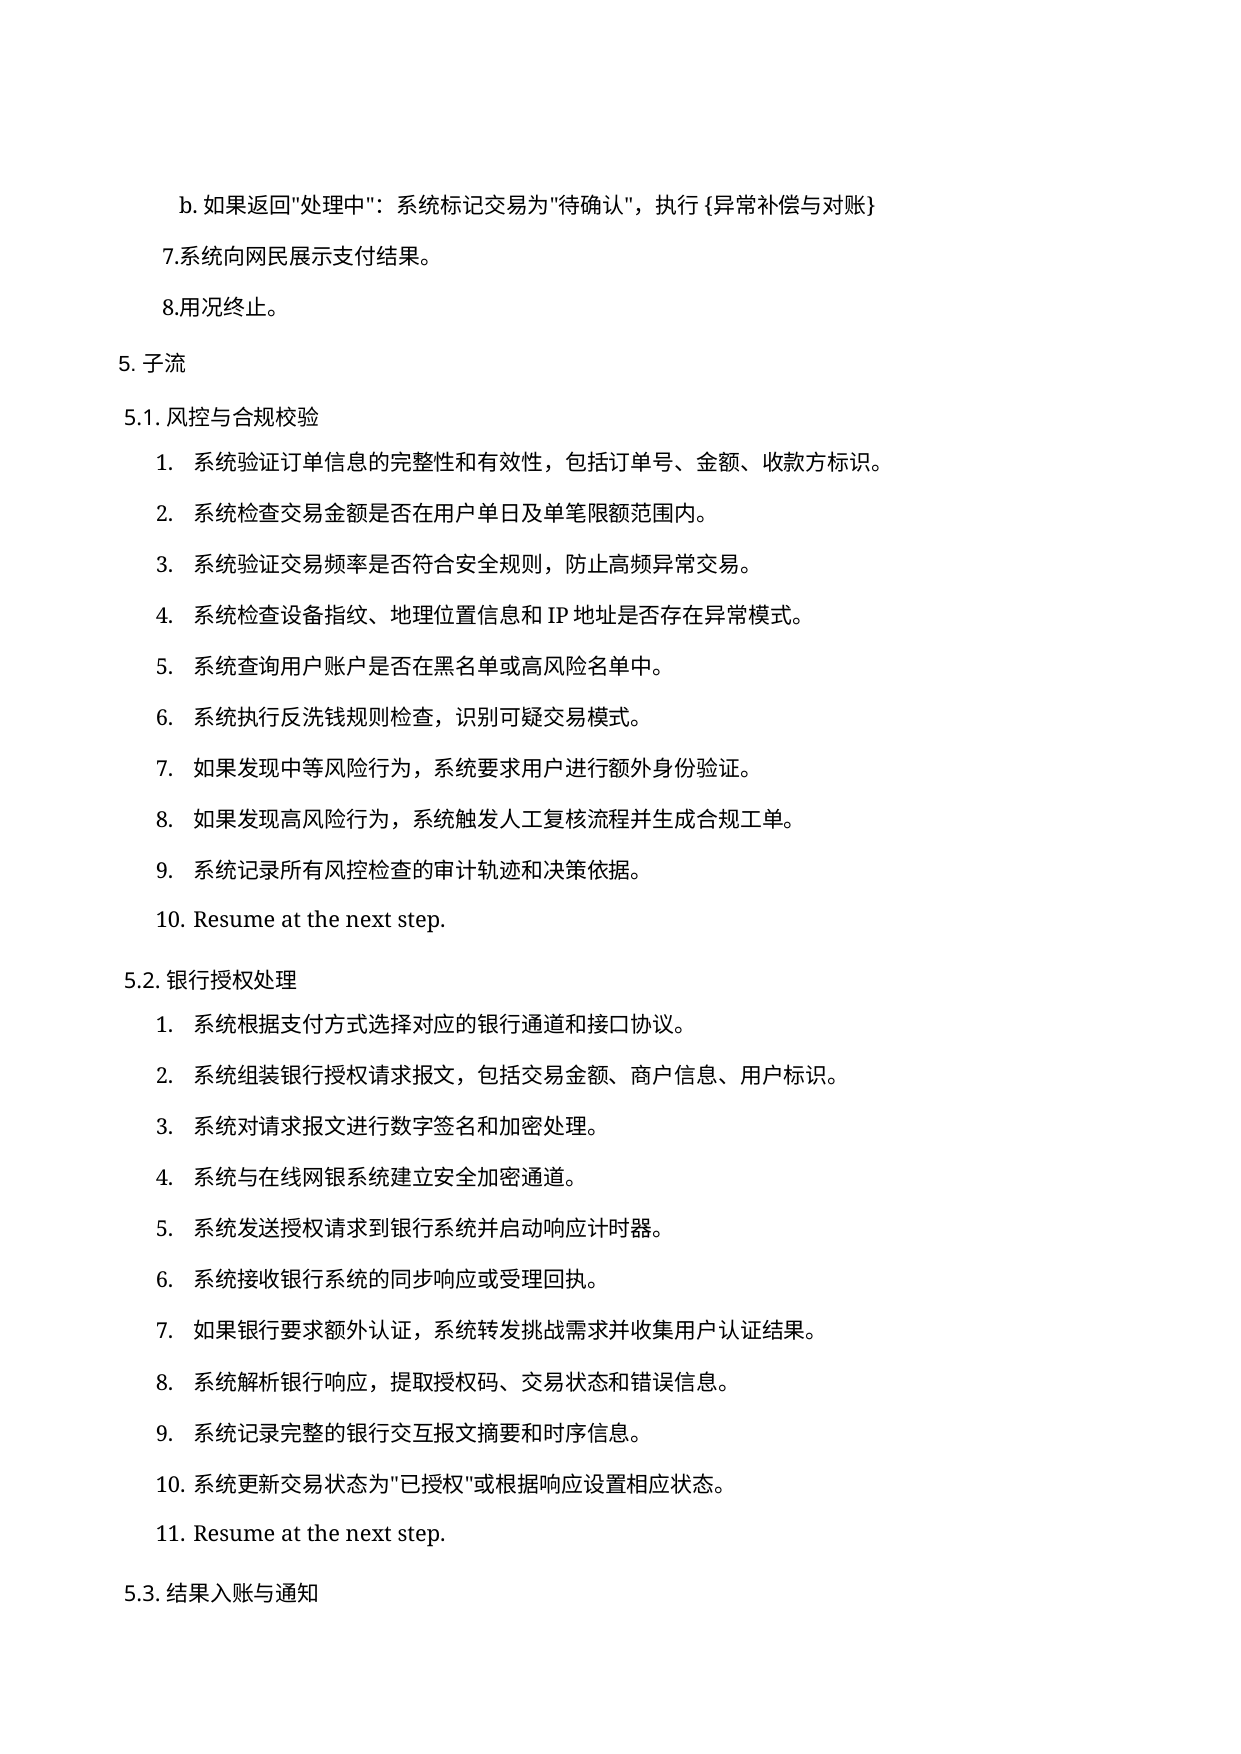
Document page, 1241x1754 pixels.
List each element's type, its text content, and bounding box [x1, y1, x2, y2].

list 系统查询用户账户是否在黑名单或高风险名单中。 [156, 649, 1122, 681]
subtitle 子流 [118, 346, 1122, 378]
subtitle 风控与合规校验 [118, 400, 1122, 432]
list 系统验证交易频率是否符合安全规则，防止高频异常交易。 [156, 547, 1122, 579]
list 系统执行反洗钱规则检查，识别可疑交易模式。 [156, 700, 1122, 732]
list 系统更新交易状态为"已授权"或根据响应设置相应状态。 [156, 1467, 1122, 1498]
list 系统记录所有风控检查的审计轨迹和决策依据。 [156, 853, 1122, 885]
list 系统与在线网银系统建立安全加密通道。 [156, 1160, 1122, 1192]
list 系统解析银行响应，提取授权码、交易状态和错误信息。 [156, 1364, 1122, 1396]
list 系统检查交易金额是否在用户单日及单笔限额范围内。 [156, 496, 1122, 528]
list Resume at the next step. [156, 904, 1122, 934]
list 如果发现中等风险行为，系统要求用户进行额外身份验证。 [156, 751, 1122, 783]
subtitle 结果入账与通知 [118, 1576, 1122, 1608]
list 系统检查设备指纹、地理位置信息和IP地址是否存在异常模式。 [156, 598, 1122, 630]
list 如果发现高风险行为，系统触发人工复核流程并生成合规工单。 [156, 802, 1122, 834]
list 系统验证订单信息的完整性和有效性，包括订单号、金额、收款方标识。 [156, 445, 1122, 477]
text b. 如果返回"处理中"：系统标记交易为"待确认"，执行 {异常补偿与对账} [118, 188, 1122, 219]
list 系统对请求报文进行数字签名和加密处理。 [156, 1109, 1122, 1141]
list 系统组装银行授权请求报文，包括交易金额、商户信息、用户标识。 [156, 1058, 1122, 1090]
text 8.用况终止。 [118, 290, 1122, 321]
list 系统根据支付方式选择对应的银行通道和接口协议。 [156, 1007, 1122, 1039]
list 系统接收银行系统的同步响应或受理回执。 [156, 1262, 1122, 1294]
list 系统发送授权请求到银行系统并启动响应计时器。 [156, 1211, 1122, 1243]
list 如果银行要求额外认证，系统转发挑战需求并收集用户认证结果。 [156, 1313, 1122, 1345]
list Resume at the next step. [156, 1518, 1122, 1547]
text 7.系统向网民展示支付结果。 [118, 239, 1122, 270]
list 系统记录完整的银行交互报文摘要和时序信息。 [156, 1416, 1122, 1447]
subtitle 银行授权处理 [118, 963, 1122, 994]
